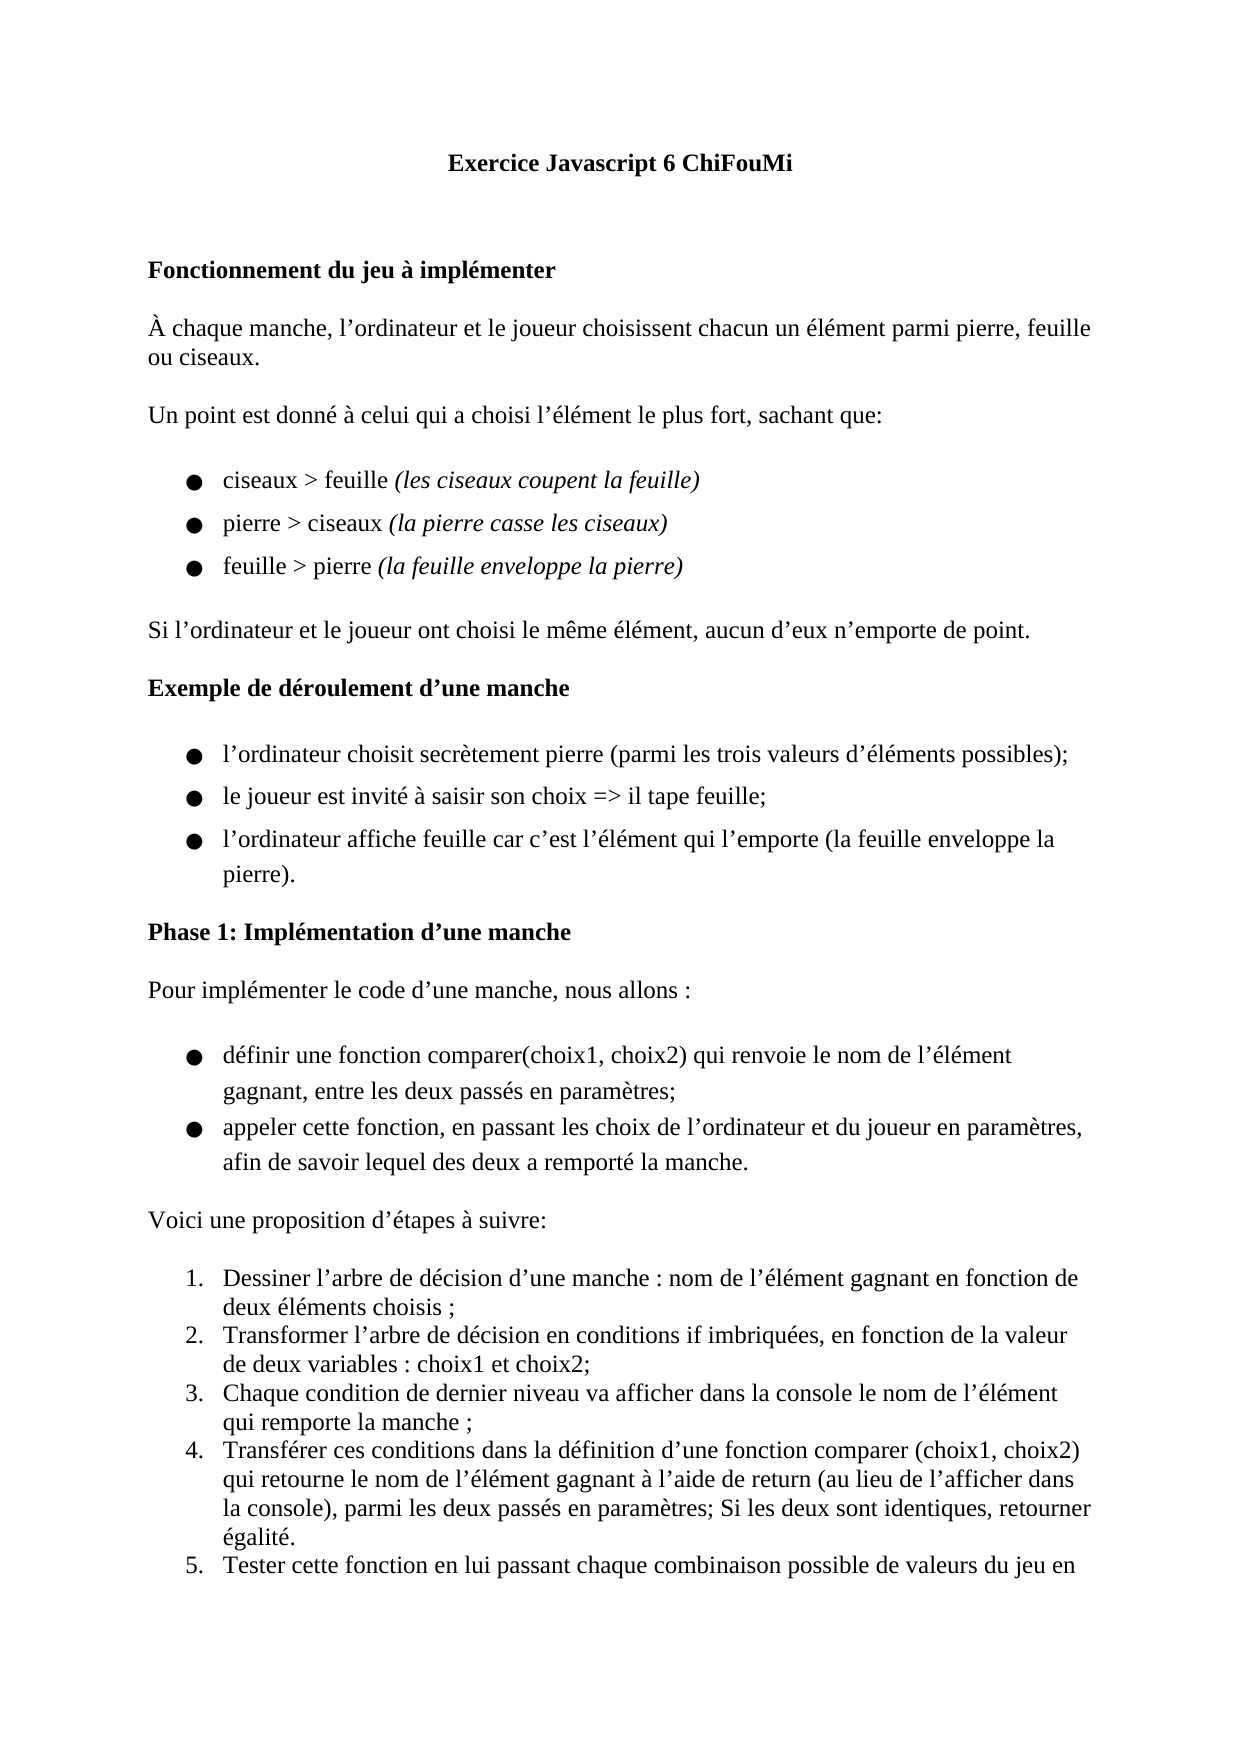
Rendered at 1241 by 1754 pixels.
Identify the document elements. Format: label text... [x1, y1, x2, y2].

list le joueur est invité à saisir son choix => il tape feuille; [185, 774, 1093, 817]
text À chaque manche, l’ordinateur et le joueur choisissent chacun un élément parmi pierre, feuille ou ciseaux. [148, 313, 1093, 371]
text Voici une proposition d’étapes à suivre: [148, 1205, 1093, 1234]
list feuille > pierre (la feuille enveloppe la pierre) [185, 543, 1093, 586]
list Dessiner l’arbre de décision d’une manche : nom de l’élément gagnant en fonction de deux éléments choisis ; [185, 1263, 1093, 1321]
text Phase 1: Implémentation d’une manche [148, 917, 1093, 946]
list l’ordinateur affiche feuille car c’est l’élément qui l’emporte (la feuille enveloppe la pierre). [185, 817, 1093, 888]
text Pour implémenter le code d’une manche, nous allons : [148, 975, 1093, 1004]
list Tester cette fonction en lui passant chaque combinaison possible de valeurs du jeu en [185, 1551, 1093, 1579]
list définir une fonction comparer(choix1, choix2) qui renvoie le nom de l’élément gagnant, entre les deux passés en paramètres; [185, 1033, 1093, 1104]
list appeler cette fonction, en passant les choix de l’ordinateur et du joueur en paramètres, afin de savoir lequel des deux a remporté la manche. [185, 1104, 1093, 1176]
list pierre > ciseaux (la pierre casse les ciseaux) [185, 501, 1093, 543]
text Exercice Javascript 6 ChiFouMi [148, 148, 1093, 176]
text Un point est donné à celui qui a choisi l’élément le plus fort, sachant que: [148, 400, 1093, 429]
text Exemple de déroulement d’une manche [148, 673, 1093, 702]
text Si l’ordinateur et le joueur ont choisi le même élément, aucun d’eux n’emporte de point. [148, 615, 1093, 644]
list Chaque condition de dernier niveau va afficher dans la console le nom de l’élément qui remporte la manche ; [185, 1378, 1093, 1436]
list Transformer l’arbre de décision en conditions if imbriquées, en fonction de la valeur de deux variables : choix1 et choix2; [185, 1321, 1093, 1378]
list l’ordinateur choisit secrètement pierre (parmi les trois valeurs d’éléments possibles); [185, 731, 1093, 774]
text Fonctionnement du jeu à implémenter [148, 256, 1093, 284]
list Transférer ces conditions dans la définition d’une fonction comparer (choix1, choix2) qui retourne le nom de l’élément gagnant à l’aide de return (au lieu de l’afficher dans la console), parmi les deux passés en paramètres; Si les deux sont identiques, retourner égalité. [185, 1436, 1093, 1551]
list ciseaux > feuille (les ciseaux coupent la feuille) [185, 458, 1093, 501]
